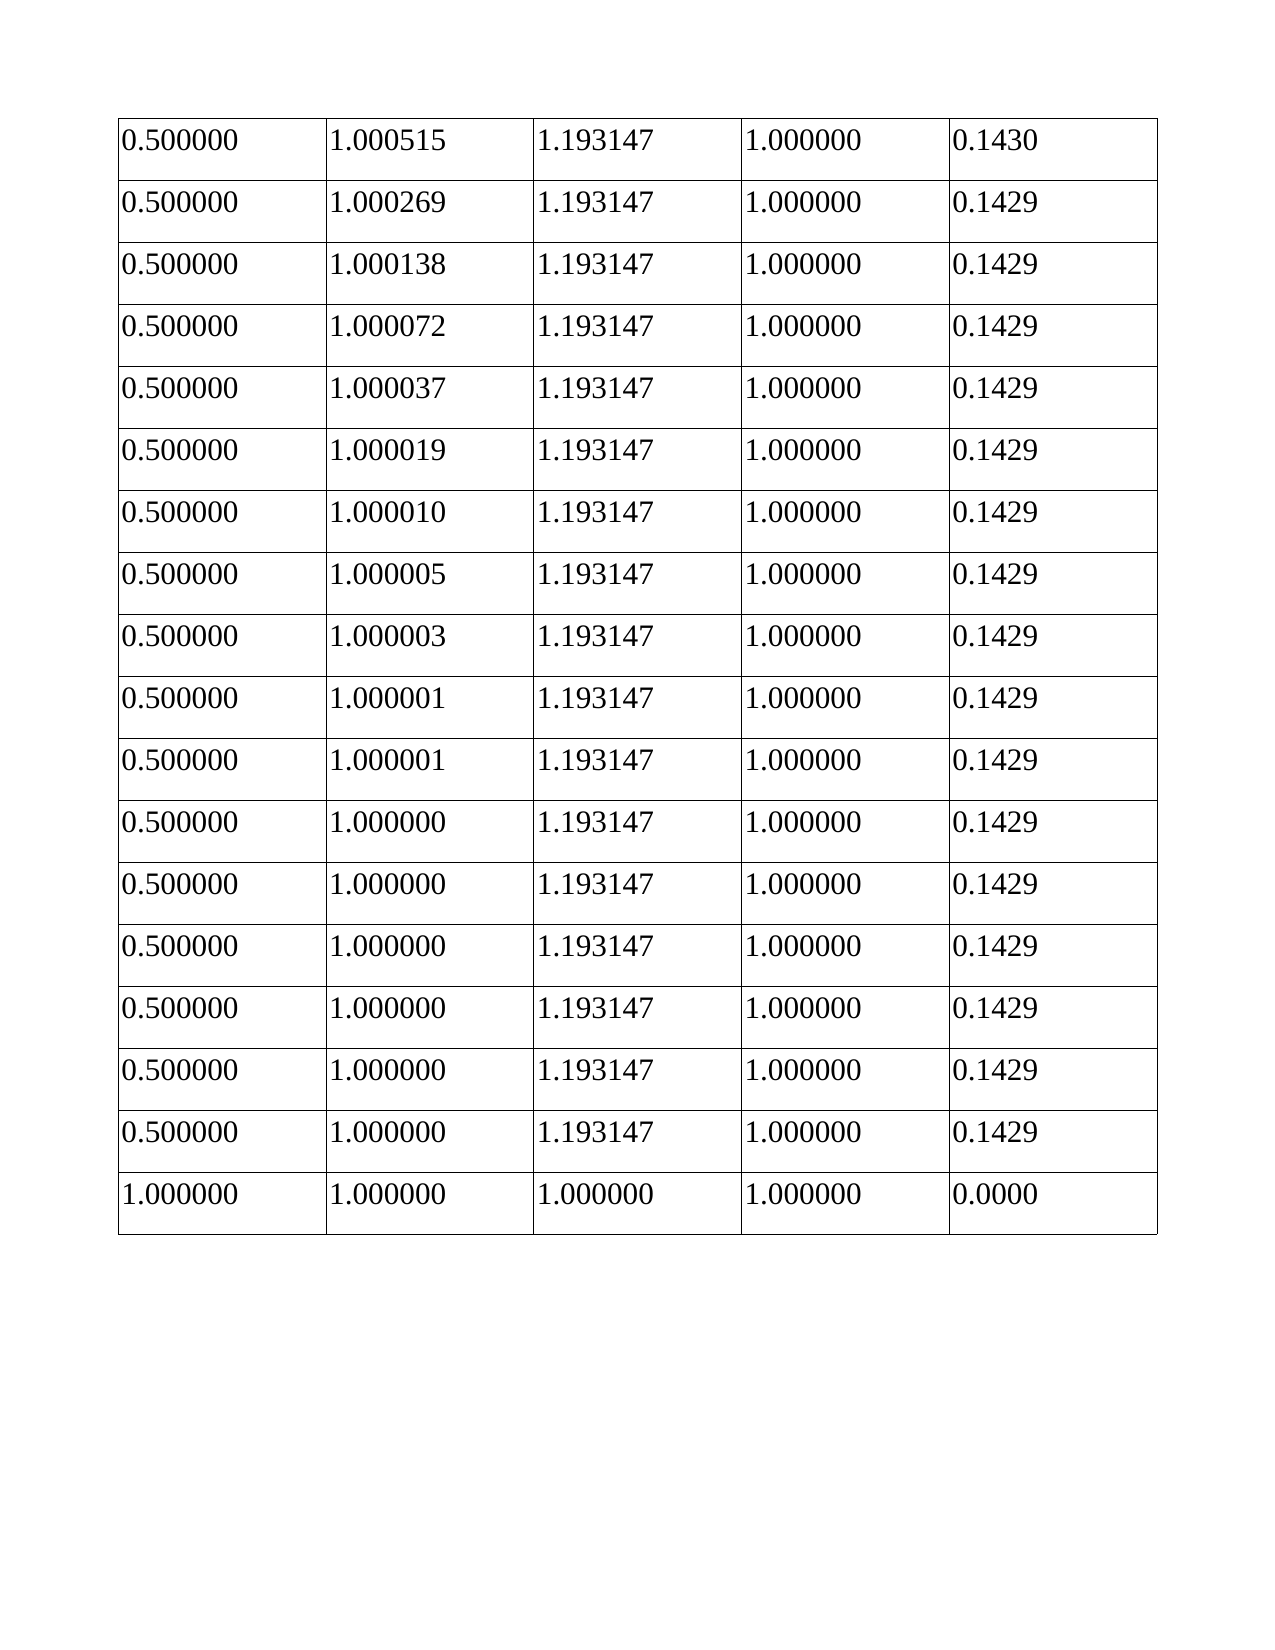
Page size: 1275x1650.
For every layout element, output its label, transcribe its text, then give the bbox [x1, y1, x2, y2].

table_cell 1.000000 [327, 1173, 533, 1234]
table_cell 0.500000 [119, 1049, 326, 1110]
table_cell 0.1429 [950, 305, 1157, 366]
table_cell 1.193147 [534, 491, 741, 552]
table_cell 0.500000 [119, 1111, 326, 1172]
table_cell 1.000000 [327, 987, 533, 1048]
table_cell 1.193147 [534, 801, 741, 862]
table_cell 1.000003 [327, 615, 533, 676]
table_cell 1.000000 [742, 305, 949, 366]
table_cell 1.000010 [327, 491, 533, 552]
table_cell 1.193147 [534, 739, 741, 800]
table_cell 0.1429 [950, 925, 1157, 986]
table_cell 1.000000 [742, 677, 949, 738]
table_cell 1.000000 [742, 119, 949, 180]
table_cell 1.000000 [742, 429, 949, 490]
table_cell 0.1429 [950, 367, 1157, 428]
table_cell 1.193147 [534, 615, 741, 676]
table_cell 1.193147 [534, 305, 741, 366]
table_cell 1.193147 [534, 367, 741, 428]
table_cell 0.1429 [950, 801, 1157, 862]
table_cell 1.193147 [534, 863, 741, 924]
table_cell 1.000000 [742, 1111, 949, 1172]
table_cell 0.0000 [950, 1173, 1157, 1234]
table_cell 1.000000 [742, 863, 949, 924]
table_cell 1.000037 [327, 367, 533, 428]
table_cell 0.500000 [119, 429, 326, 490]
table_cell 1.000000 [742, 801, 949, 862]
table_cell 1.000019 [327, 429, 533, 490]
table_cell 1.000000 [742, 925, 949, 986]
table_cell 0.500000 [119, 491, 326, 552]
table_cell 1.000000 [742, 553, 949, 614]
table_cell 1.000005 [327, 553, 533, 614]
table_cell 0.500000 [119, 305, 326, 366]
table_cell 0.500000 [119, 801, 326, 862]
table_cell 1.000001 [327, 739, 533, 800]
table_cell 1.000000 [742, 181, 949, 242]
table_cell 1.193147 [534, 243, 741, 304]
table_cell 1.193147 [534, 429, 741, 490]
table_cell 1.000000 [742, 243, 949, 304]
table_cell 1.000000 [534, 1173, 741, 1234]
table_cell 1.000000 [327, 801, 533, 862]
table_cell 0.500000 [119, 243, 326, 304]
table_cell 1.000000 [327, 925, 533, 986]
table_cell 1.193147 [534, 119, 741, 180]
table_cell 1.193147 [534, 925, 741, 986]
table_cell 0.1430 [950, 119, 1157, 180]
table_cell 1.000000 [742, 615, 949, 676]
table_cell 1.000000 [742, 367, 949, 428]
table_cell 0.1429 [950, 863, 1157, 924]
table_cell 1.000000 [742, 1049, 949, 1110]
table_cell 0.500000 [119, 677, 326, 738]
table_cell 1.193147 [534, 677, 741, 738]
table_cell 0.1429 [950, 491, 1157, 552]
table_cell 0.1429 [950, 429, 1157, 490]
table_cell 0.500000 [119, 987, 326, 1048]
table_cell 1.193147 [534, 1111, 741, 1172]
table_cell 0.1429 [950, 181, 1157, 242]
table_cell 0.1429 [950, 1049, 1157, 1110]
table_cell 0.1429 [950, 1111, 1157, 1172]
table_cell 0.1429 [950, 677, 1157, 738]
table_cell 0.500000 [119, 119, 326, 180]
table_cell 1.000000 [119, 1173, 326, 1234]
table_cell 1.000000 [742, 739, 949, 800]
table_cell 1.193147 [534, 181, 741, 242]
table_cell 0.500000 [119, 553, 326, 614]
table_cell 1.000072 [327, 305, 533, 366]
table_cell 1.193147 [534, 553, 741, 614]
table_cell 1.000000 [742, 491, 949, 552]
table_cell 1.000001 [327, 677, 533, 738]
table_cell 1.000000 [327, 1111, 533, 1172]
table_cell 0.1429 [950, 739, 1157, 800]
table_cell 0.500000 [119, 367, 326, 428]
table_cell 0.1429 [950, 243, 1157, 304]
table_cell 0.1429 [950, 987, 1157, 1048]
table_cell 1.000000 [327, 1049, 533, 1110]
table_cell 1.000269 [327, 181, 533, 242]
table_cell 0.500000 [119, 615, 326, 676]
table_cell 0.1429 [950, 615, 1157, 676]
table_cell 1.193147 [534, 987, 741, 1048]
table_cell 0.500000 [119, 863, 326, 924]
table_cell 0.500000 [119, 925, 326, 986]
table_cell 0.1429 [950, 553, 1157, 614]
table_cell 1.000000 [742, 1173, 949, 1234]
table_cell 1.000515 [327, 119, 533, 180]
table_cell 1.000000 [327, 863, 533, 924]
table_cell 0.500000 [119, 739, 326, 800]
table_cell 0.500000 [119, 181, 326, 242]
table_cell 1.193147 [534, 1049, 741, 1110]
table_cell 1.000138 [327, 243, 533, 304]
table_cell 1.000000 [742, 987, 949, 1048]
